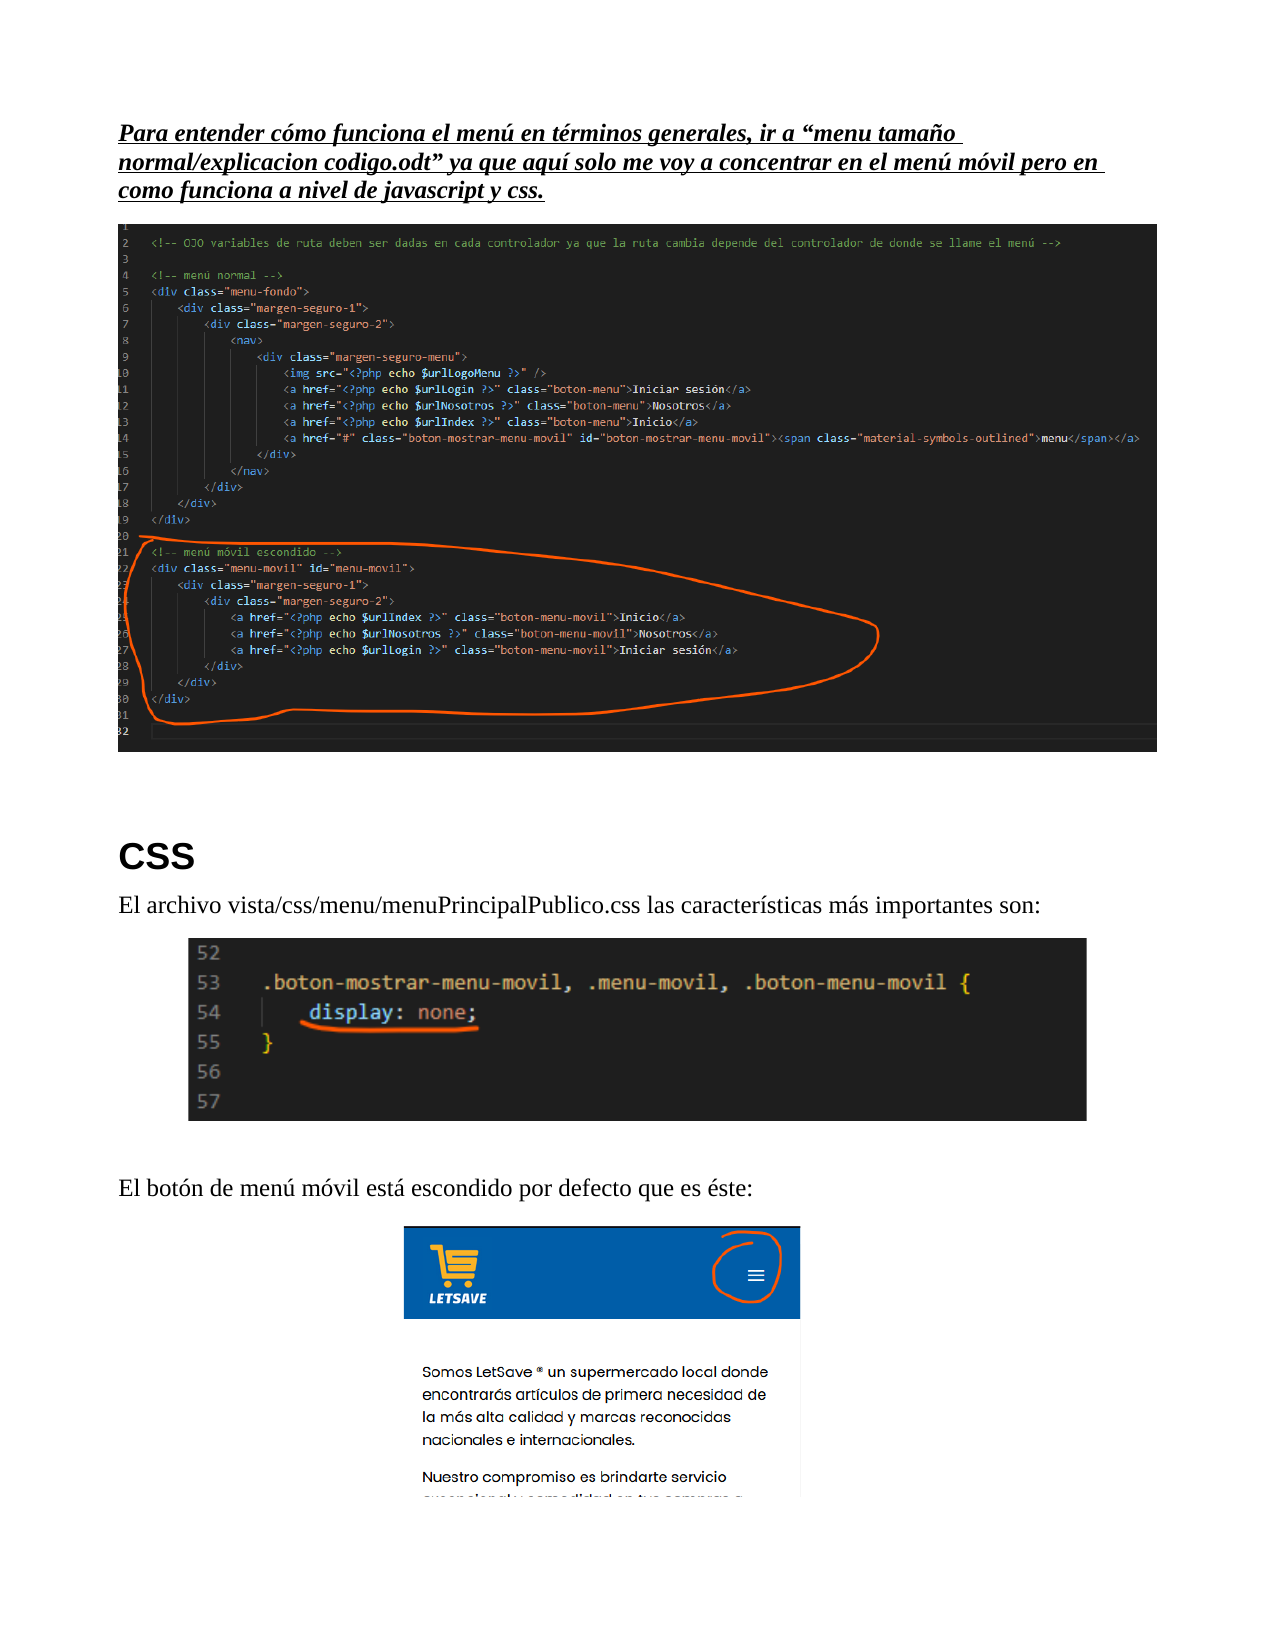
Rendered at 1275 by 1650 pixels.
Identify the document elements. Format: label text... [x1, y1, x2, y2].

picture [118, 224, 1157, 752]
text El botón de menú móvil está escondido por defecto que es éste: [118, 1173, 1157, 1202]
picture [188, 938, 1087, 1121]
text Para entender cómo funciona el menú en términos generales, ir a “menu tamaño normal/explicacion codigo.odt” ya que aquí solo me voy a concentrar en el menú móvil pero en como funciona a nivel de javascript y css. [118, 118, 1157, 204]
picture [403, 1226, 801, 1497]
text El archivo vista/css/menu/menuPrincipalPublico.css las características más importantes son: [118, 890, 1157, 918]
subtitle CSS [118, 834, 1157, 877]
